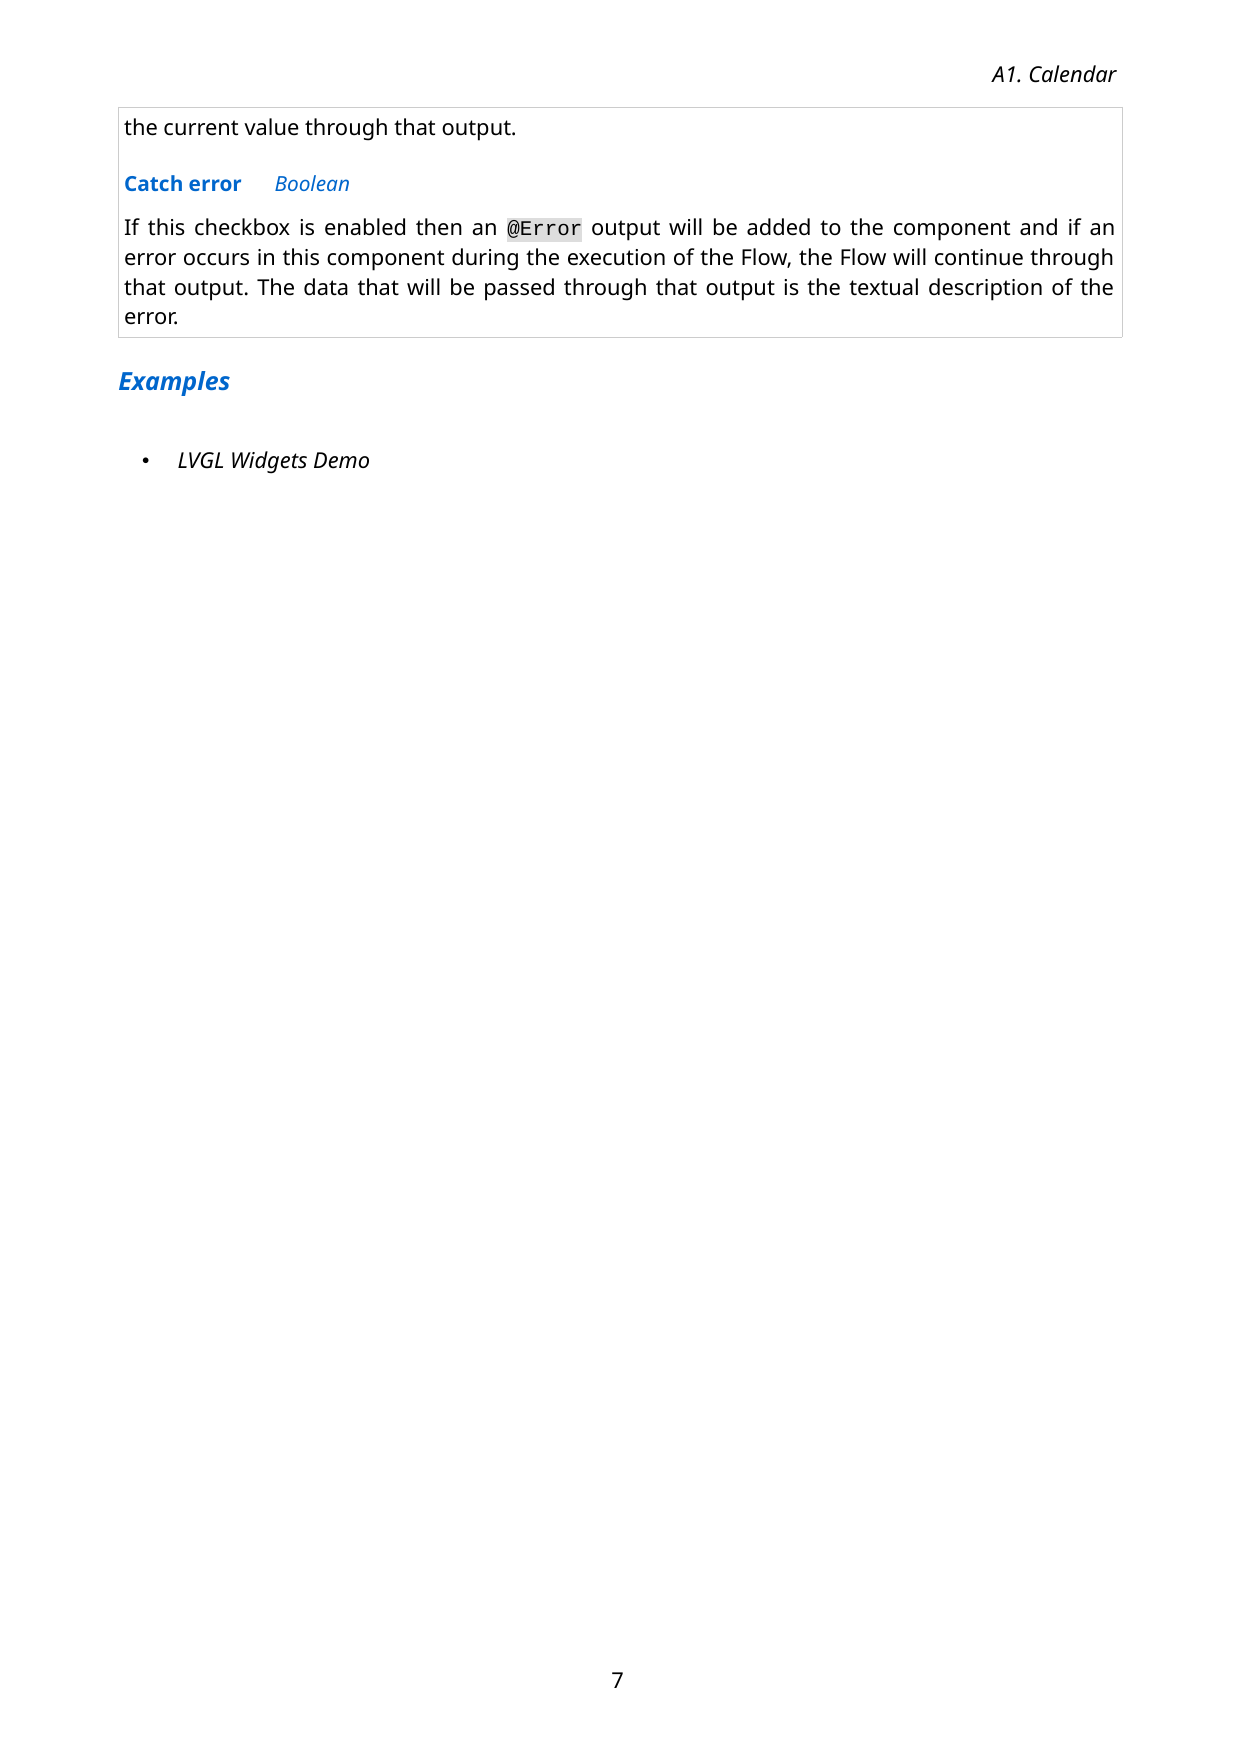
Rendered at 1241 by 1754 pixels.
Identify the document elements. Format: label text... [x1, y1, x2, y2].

table_cell the current value through that output. Catch error Boolean If this checkbox is enabled then an @Error output will be added to the component and if an error occurs in this component during the execution of the Flow, the Flow will continue through that output. The data that will be passed through that output is the textual description of the error. [119, 108, 1122, 337]
subtitle Examples [118, 363, 1122, 398]
list LVGL Widgets Demo [142, 445, 1110, 475]
